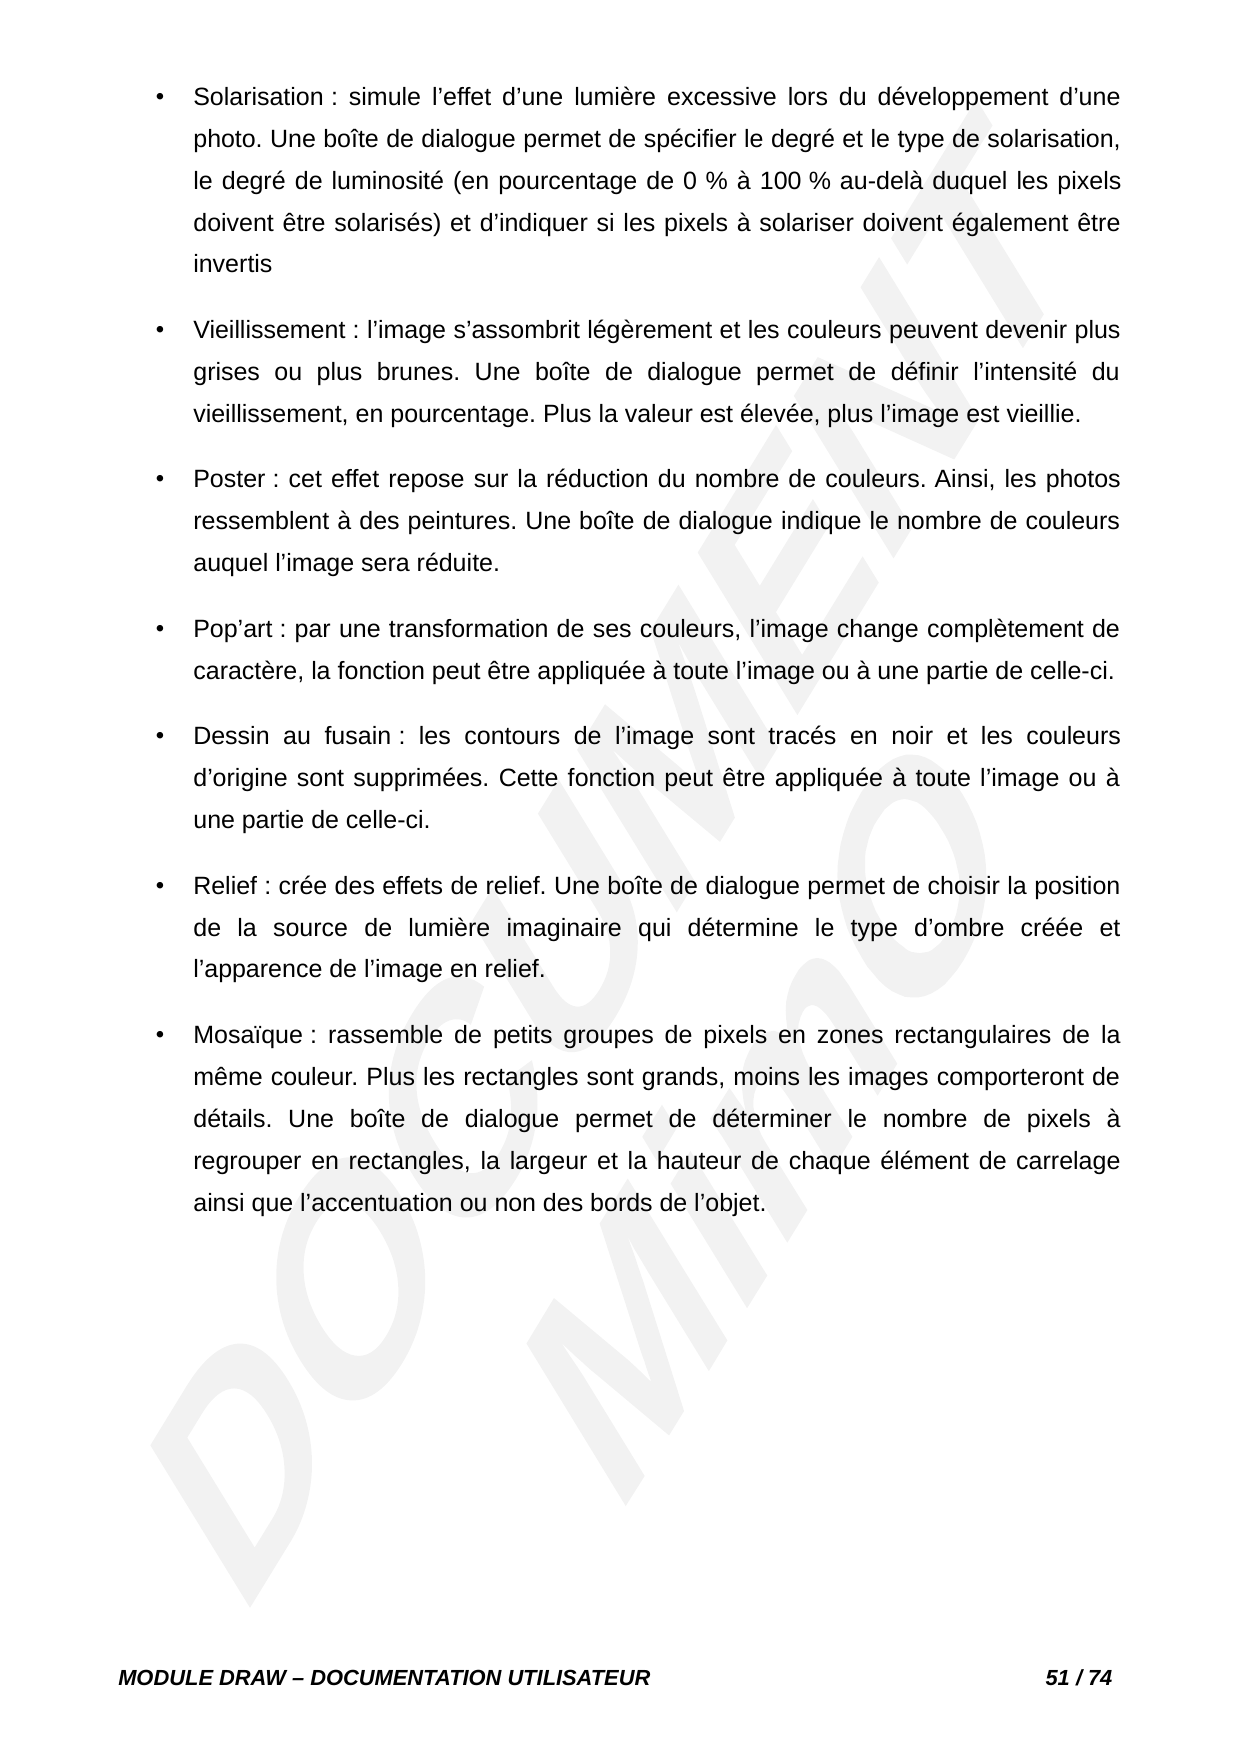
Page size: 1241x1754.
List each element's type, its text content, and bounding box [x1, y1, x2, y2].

list Poster : cet effet repose sur la réduction du nombre de couleurs. Ainsi, les photos ressemblent à des peintures. Une boîte de dialogue indique le nombre de couleurs auquel l’image sera réduite. [156, 465, 1122, 577]
list Vieillissement : l’image s’assombrit légèrement et les couleurs peuvent devenir plus grises ou plus brunes. Une boîte de dialogue permet de définir l’intensité du vieillissement, en pourcentage. Plus la valeur est élevée, plus l’image est vieillie. [156, 316, 1122, 428]
list Solarisation : simule l’effet d’une lumière excessive lors du développement d’une photo. Une boîte de dialogue permet de spécifier le degré et le type de solarisation, le degré de luminosité (en pourcentage de 0 % à 100 % au-delà duquel les pixels doivent être solarisés) et d’indiquer si les pixels à solariser doivent également être invertis [156, 83, 1122, 278]
list Relief : crée des effets de relief. Une boîte de dialogue permet de choisir la position de la source de lumière imaginaire qui détermine le type d’ombre créée et l’apparence de l’image en relief. [156, 871, 1122, 983]
list Dessin au fusain : les contours de l’image sont tracés en noir et les couleurs d’origine sont supprimées. Cette fonction peut être appliquée à toute l’image ou à une partie de celle-ci. [156, 722, 1122, 834]
list Pop’art : par une transformation de ses couleurs, l’image change complètement de caractère, la fonction peut être appliquée à toute l’image ou à une partie de celle-ci. [156, 614, 1122, 684]
list Mosaïque : rassemble de petits groupes de pixels en zones rectangulaires de la même couleur. Plus les rectangles sont grands, moins les images comporteront de détails. Une boîte de dialogue permet de déterminer le nombre de pixels à regrouper en rectangles, la largeur et la hauteur de chaque élément de carrelage ainsi que l’accentuation ou non des bords de l’objet. [156, 1021, 1122, 1216]
